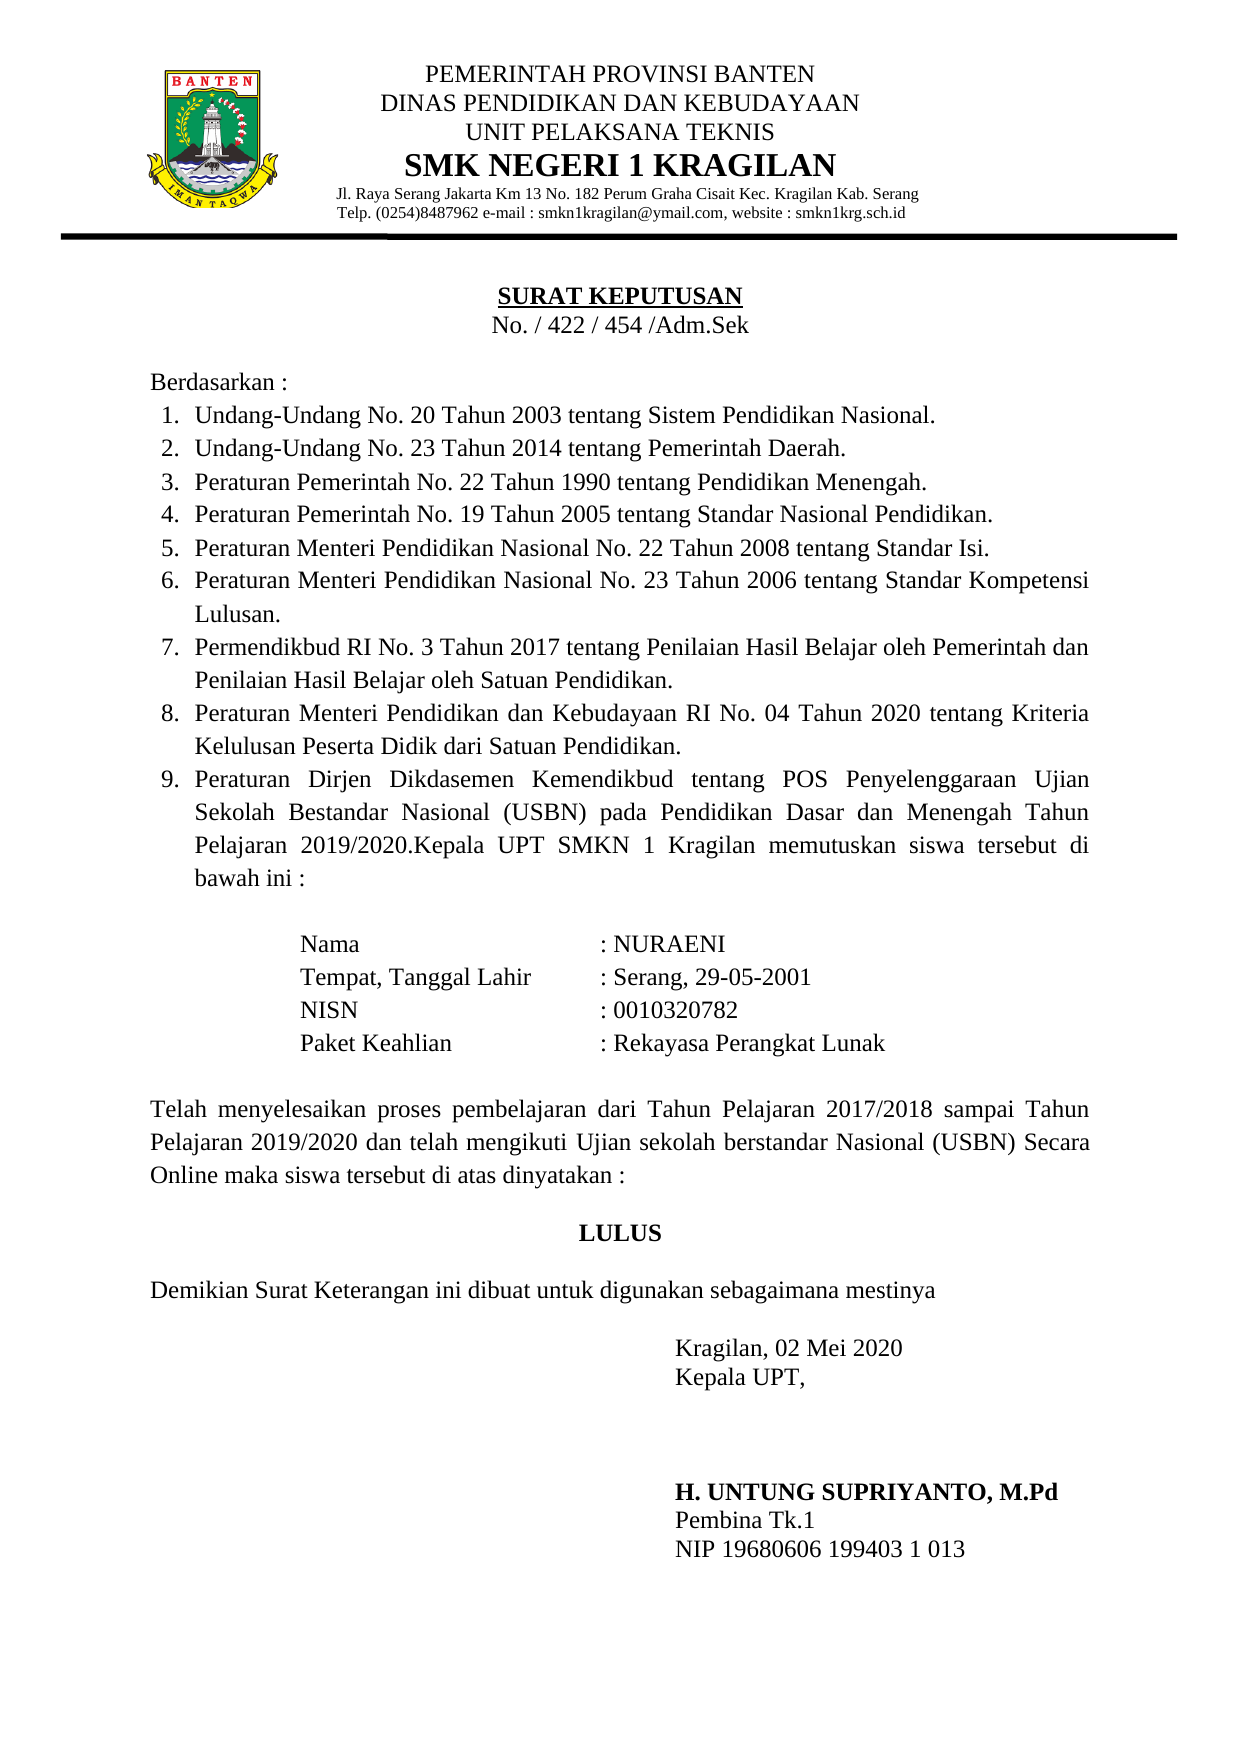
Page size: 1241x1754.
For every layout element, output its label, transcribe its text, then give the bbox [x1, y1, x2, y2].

text LULUS [150, 1218, 1090, 1247]
list Peraturan Menteri Pendidikan Nasional No. 22 Tahun 2008 tentang Standar Isi. [179, 533, 1090, 561]
text Berdasarkan : [150, 367, 1090, 396]
list Peraturan Pemerintah No. 19 Tahun 2005 tentang Standar Nasional Pendidikan. [179, 499, 1090, 528]
text Kragilan, 02 Mei 2020 [150, 1333, 1090, 1362]
text Kepala UPT, [150, 1362, 1090, 1391]
text H. UNTUNG SUPRIYANTO, M.Pd [150, 1477, 1090, 1506]
list Peraturan Menteri Pendidikan Nasional No. 23 Tahun 2006 tentang Standar Kompetensi Lulusan. [179, 566, 1090, 627]
text Tempat, Tanggal Lahir : Serang, 29-05-2001 [150, 962, 1090, 991]
text SURAT KEPUTUSAN [150, 281, 1090, 310]
text NISN : 0010320782 [150, 995, 1090, 1024]
list Peraturan Dirjen Dikdasemen Kemendikbud tentang POS Penyelenggaraan Ujian Sekolah Bestandar Nasional (USBN) pada Pendidikan Dasar dan Menengah Tahun Pelajaran 2019/2020.Kepala UPT SMKN 1 Kragilan memutuskan siswa tersebut di bawah ini : [179, 764, 1090, 892]
text Nama : NURAENI [150, 929, 1090, 958]
list Peraturan Pemerintah No. 22 Tahun 1990 tentang Pendidikan Menengah. [179, 467, 1090, 495]
picture [146, 70, 279, 208]
text No. / 422 / 454 /Adm.Sek [150, 310, 1090, 339]
text Pembina Tk.1 [150, 1506, 1090, 1534]
list Undang-Undang No. 20 Tahun 2003 tentang Sistem Pendidikan Nasional. [179, 401, 1090, 429]
text Telah menyelesaikan proses pembelajaran dari Tahun Pelajaran 2017/2018 sampai Tahun Pelajaran 2019/2020 dan telah mengikuti Ujian sekolah berstandar Nasional (USBN) Secara Online maka siswa tersebut di atas dinyatakan : [150, 1094, 1090, 1189]
text Demikian Surat Keterangan ini dibuat untuk digunakan sebagaimana mestinya [150, 1276, 1090, 1304]
list Peraturan Menteri Pendidikan dan Kebudayaan RI No. 04 Tahun 2020 tentang Kriteria Kelulusan Peserta Didik dari Satuan Pendidikan. [179, 698, 1090, 759]
list Permendikbud RI No. 3 Tahun 2017 tentang Penilaian Hasil Belajar oleh Pemerintah dan Penilaian Hasil Belajar oleh Satuan Pendidikan. [179, 632, 1090, 693]
list Undang-Undang No. 23 Tahun 2014 tentang Pemerintah Daerah. [179, 433, 1090, 462]
text NIP 19680606 199403 1 013 [150, 1534, 1090, 1563]
text Paket Keahlian : Rekayasa Perangkat Lunak [150, 1028, 1090, 1057]
